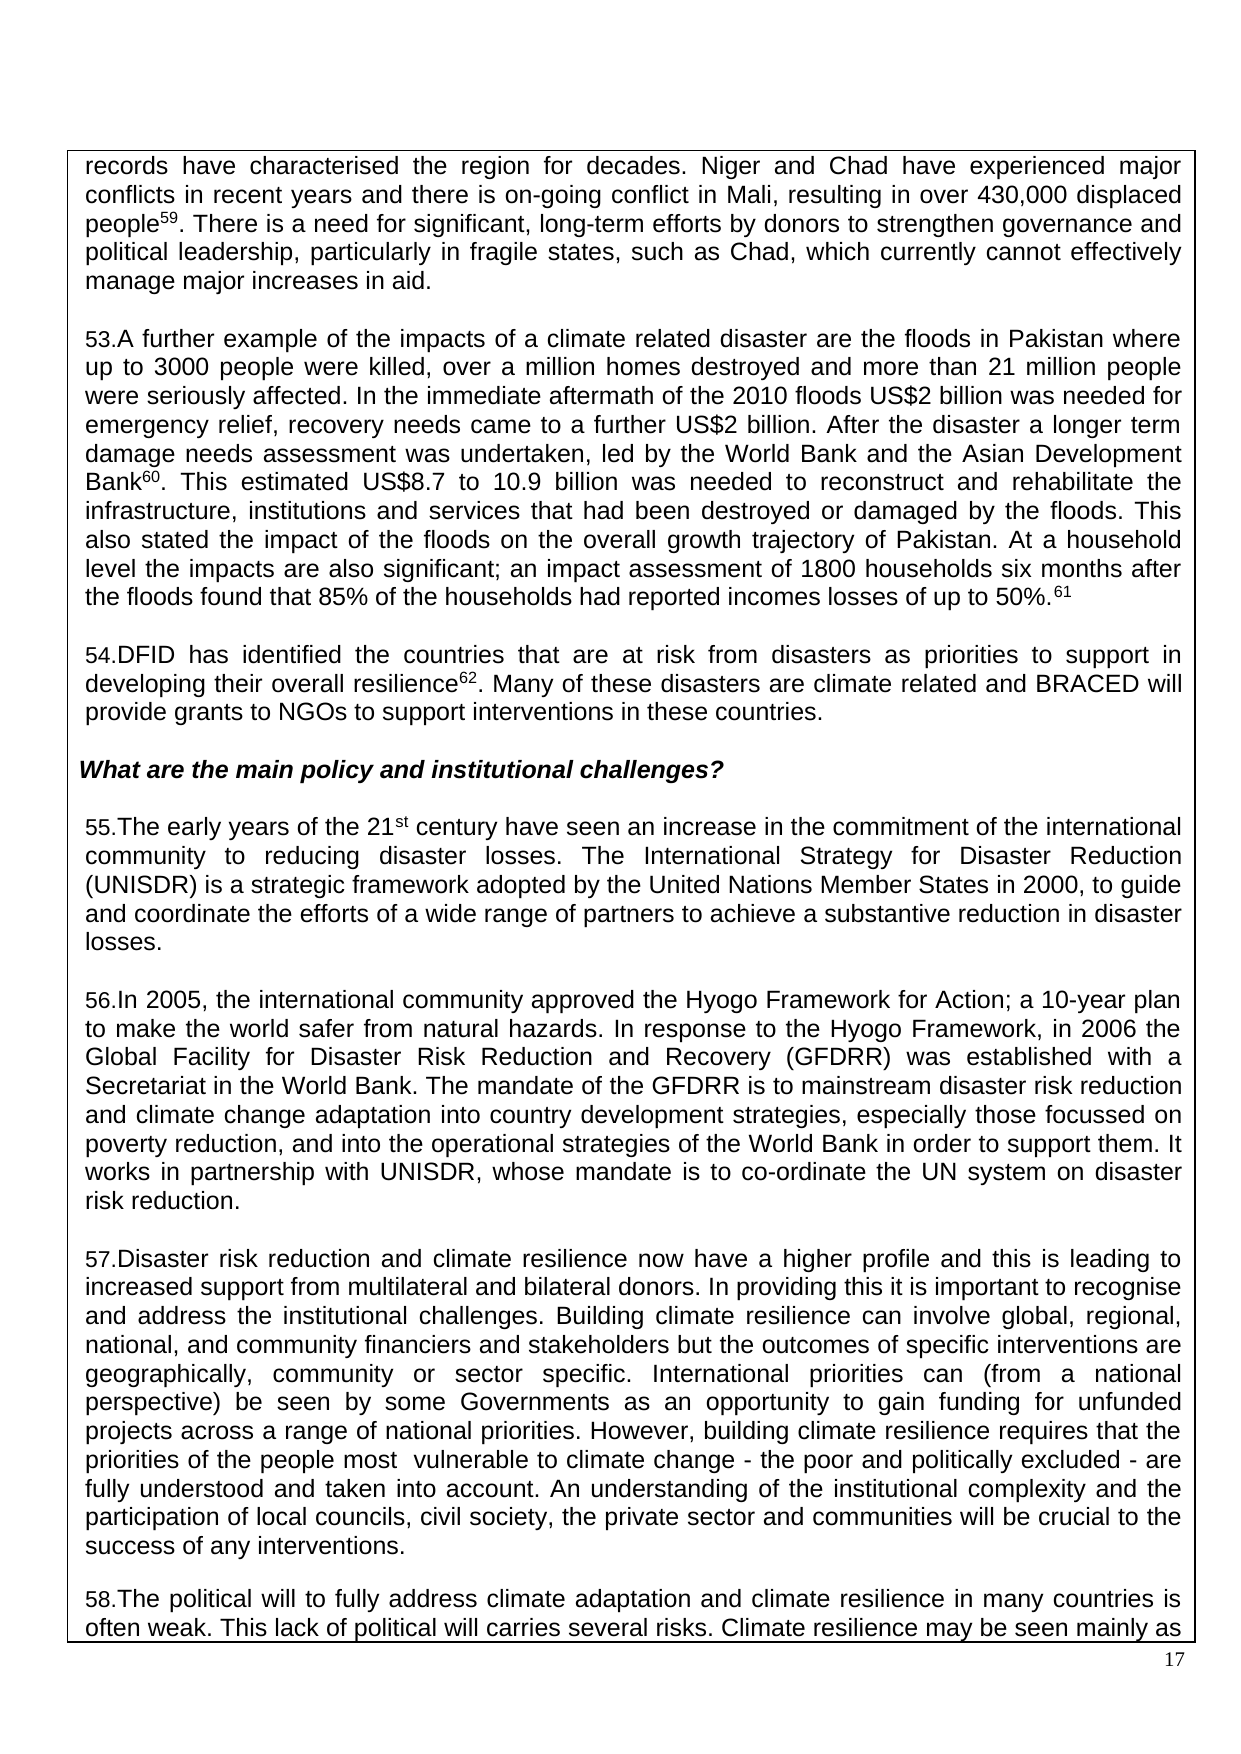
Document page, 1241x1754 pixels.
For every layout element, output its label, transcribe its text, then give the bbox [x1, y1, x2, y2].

table_header Introduction Under the International Climate Fund (ICF), DFID will design a two phase programme “Building Resilience and Adapting to Climatic Extremes programme” (BRACED). This strategic case sets out the justification for the first four year £140 million phase, answering the following of questions: The Problem: What has been the impact of climate extremes? What are the impacts on nutrition? How do climate related disasters affect women? What are the implications of a changing climate for future disasters? What are the regions and countries most at risk? What are the main policy and institutional challenges? Where should BRACED work? The Response: How do we build resilience to climate extremes? How does combining Disaster Risk Reduction and adaptation help build resilience? What policy and institutional links are needed to sustain and build resilience? What are the best practices and approaches to build resilience? Why is UK Government intervention needed? What are the consequences of not intervening? The Policy and Programme links: How does the programme link to ICF priorities? How does this programme link to DFID’s overall response to the HERR and action on DRR? How does BRACED contribute to HMG strategy on the Sahel? What are the links to Future Fit? What are the links to DFID global, regional and country humanitarian and DRR initiatives? What are others doing? A. Context and the Problem What has been the impact of climate extremes? The consequences of climate change can be summarised as higher temperatures, changing rainfall patterns and rising sea levels which in turn result in climate extremes such as droughts, floods, cyclones and landslides. The 2012 IPCC “Special Report on Managing the Risks of Extreme Events (SREX) and Disasters to Advance Climate Change Adaptation” provided clear evidence that climate change has already affected the magnitude and frequency of some climate extremes including sudden onset such as floods and landslides and gradual onset such as droughts and saline intrusion from sea level rise. Figure 1 shows the increase in extreme events over the last thirty years. As populations increase more people live and practise their livelihoods in locations vulnerable to extreme climate events. Where such events converge with vulnerability of human systems, disasters can occur. There have been 3.3 million deaths from natural hazards in the 40 years to 2010 (82,500 per annum) with 95% in developing countries. Droughts are the deadliest with almost 1 million people dying in Africa’s droughts alone. Since 2000 there have been over 400,000 deaths from climate extremes (droughts, floods, extreme temperature, landslides, storms and wildfires) with 79% of those occurring in developing countries (see Table 1). Figure 1 Global extreme events 1980 to 2011 There is strong evidence of increasing risks to national economies and to the livelihoods of poor people from current climate and weather conditions – both from sudden events and from gradual change. Fatality rates and economic losses as a percentage of GDP are the highest in developing countries; whilst total economic disaster losses are higher in developed countries. The IPCC SREX report provides evidence that economic losses from climate-related disasters is increasing, with a large year on year variation. Estimates of economic impact in developing countries often only take account of tangible impacts and ignore the large impact on livelihoods at the household level; an impact which is difficult to measure and aggregate. In fact it is the poorest that are most vulnerable to disasters. Many of the poorest will not recover from the forced selling or loss of their assets. They may become destitute and their children malnourished, often dropping out of school. Disasters destroy livelihoods and aspirations, as well as lives. Box 3 provides examples of these more indirect impacts. Table 1: No of people seriously affected by climate related disasters since 2000 The Human Development Report from 2007/8 and the 2012 Foresight report on Reducing Risks of Future Disasters both emphasise the long term and indirect impacts of disasters. This is because the strategies used to manage increased risks can often reinforce deprivation. The poor may be forced to sell productive assets to protect consumption, with implications for longer term recovery. When asset sales, are not enough households resort to cutting meals, taking children out of school and reducing spending on health. If households do not have access to safe assets then an increase in risk may lead to lower levels of saving, in this way adverse shocks can have long-lasting negative effects. In addition the 2011 Foresight Report on Migration and Global Environmental Change found that when the impacts of disasters are irreversible and land becomes unviable, migration becomes the most viable coping strategy. In these circumstances the poorest communities are at risk of becoming ‘trapped populations’ unable to obtain a livelihood where they are but too poor to afford to move. Many developing countries are geographically more vulnerable to the impacts of climate extremes than high income countries. They are also the least able to cope with the impacts on their economies, governance, infrastructure and services. Box 3: Examples of indirect impacts of climate related disasters What are the impacts on nutrition? Evidence from regions affected by climate extremes demonstrates the impacts on nutrition and long term resilience. Gambian studies reveal that women who are pregnant during a hunger gap give birth to smaller babies. Longitudinal studies in Malawi have shown a seasonal variation, linked to the annual hunger season, in height gain among young children. In Ethiopia and Niger, children born during a drought are more likely to be chronically malnourished later in childhood than those who are not. The prevalence of chronic undernutrition has been found to increase among Bangladeshi children following flooding. In fact, it has been estimated that more than 20% of adult height variation in developing countries (the physical sign of having experienced chronic undernutrition in childhood) is determined by environmental factors, in particular drought. Ensuring that development and adaptation investments support improvements in the nutritional status of communities will help to build their resilience. However, these investments might not go far enough to protect nutrition outcomes when shocks arise. It is already recognised that nutrition-sensitive interventions crucial for ensuring optimal nutrition outcomes are not currently sufficiently disaster proofed to maintain effectiveness in the face of crisis. A study of disaster resilience in the Sahel noted that “there is no better single indicator of resilience…than the level of child malnutrition”. The report went on to propose that “‘nutrition security’ be placed at the apex of the pathways to resilience”. How do climate extremes affect women? Women are more vulnerable to the effects of natural disasters than men. For example a study of 141 natural disasters over 1981–2002 found that when economic and social rights are equal for both sexes, disaster-related death rates do not differ significantly for men and women. But when women’s rights and socio- economic status are not equal more women than men die in disasters. In Bangladesh, for example, of the 140,000 people who died from the flood-related effects of Cyclone Gorky in 1991, women outnumbered men by 14:1. Factors limiting women’s mobility and use of cyclone shelters were social norms and roles for women including primary responsibility for the care of children, the sick and elderly; social norms preventing women from leaving their homes or staying in cyclone shelters without a male relative; traditional dress codes such as the wearing of sarees that can easily become entangled; and concerns around privacy and safety in shelters. Women also represented an estimated 61% of fatalities in Myanmar after Cyclone Nargis in 2008, and 70% of those dying during the 2004 Indian Ocean tsunami in Banda Aceh, Indonesia. Empowerment of women is an important ingredient in building climate resilience. There are now a wide range of studies on how empowering women in communities contributes to climate resilience. There is also strong and mounting evidence at the country level that improving gender equality contributes to policy choices that lead to better environmental governance, whether through increased representation and voice of women within their communities, in society at large, and at the political level, or through increased labour force participation. In Nepal and India women’s participation in forest committees beyond a critical minimum threshold (around a third) has been seen to have a positive impact on forest regeneration and a reduction in illegal extraction of forest products. There is evidence that where women are empowered this can serve as a powerful springboard for building climate resilience. Good examples of how this can be done are seen in programmes that seek to build climate resilience through gender sensitive approaches to supporting rural livelihoods. In pastoral communities in Kenya and Ethiopia building resilience to drought, with a particular emphasis on empowering women to be agents of change, helped communities better manage the risks associated with the 2005–08 drought cycle by generating income, preserving assets and enhancing food security. What are the implications of climate change for future disasters? The impacts of climate related disasters are already being experienced (for example Pakistan floods, droughts in the Sahel and Horn of Africa, and floods in Mozambique) and action is needed now to build the resilience of people. The risks of climate related disasters are likely to increase with climate change. The IPCC SREX report and the Foresight report on reducing the risks of future disasters both recognise the relative infrequency of particular types of extremes limits the data available to make assessments regarding changes in their frequency or intensity. The more infrequent the extreme event, the more difficult it is to accurately identify long-term changes. Evidence on these extremes varies depending on the event and region and the SREX report gives confidence or probability ratings for each. The report does conclude that over the 21st century the world will get hotter on average, and while there is uncertainty over by how much, and what this will mean for different places, we can expect: Temperatures will rise. Models project substantial warming in temperature extremes by the end of the 21st century. Extremes in rainfall will increase. It is likely that the frequency of heavy precipitation or the proportion of total rainfall from heavy falls will increase over the 21st century in many areas. In some regions increases in heavy precipitation are likely to occur despite projected decreases in total precipitation in those regions. Sea level will rise. It is very likely that mean sea level rise will lead to upward trends in extreme coastal high water levels. Leading to an: Increase in droughts. Medium confidence that droughts will intensify in the 21st century in some seasons and areas due to reduced precipitation and/or increased evapo-transpiration; Increase in floods. Medium confidence that projected increases in heavy rainfall will contribute to increases in local flooding in some catchments or regions Increased risk of storms. Tropical cyclone and hurricane wind speeds are likely to increase, but low confidence in projections of changes in extreme winds. The very likely increased extreme coastal high water levels coupled with likely increase in tropical cyclone wind speed, is a particular issue for tropical small island states. Increased risk of heat waves. There are likely to be more incidences of periods of high temperature and heat waves. These will have direct impact on people’s health and deaths, and damage to crops. Indirectly this could lead to the increased risk of wildfires and associated disasters and loss of lives and assets. Future climatic change in the Sahel is uncertain, with some models projecting a prolonged dry period and others an increase in precipitation. Temperatures are likely to rise with damaging impacts on both pastoralism and agriculture. FAO has predicted a significant decline in global cereal production by 2050 with a 20-50% decrease in productivity in the Sahel. In summary, the climate is changing and is likely to continue to change, although there is uncertainty about precisely how it will change. For the next 20 years or more the main impact of these changes is likely to be an increase in the number and intensity of climate extremes. The potentially devastating impacts of the gradual rise in global temperatures and sea levels are not likely to be felt fully until the middle of the 21st century and beyond. Vulnerability to climate change is, therefore, closely linked to climate-related disasters. It is important to note that climate is only one factor that will affect vulnerability – some studies suggest that the patterns of socio-economic development also increase the vulnerability of poor people as much as the climate. Failure to correct ‘mal-adaptive’ patterns of socio-economic development will increase the risks and damage and loss from climate change. What countries and regions are at most risk? As well as suffering the overwhelming majority of deaths, developing countries are highly vulnerable to the impact of extreme climate events. Developing countries are more vulnerable because: They have less resilient economies and depend more on climate sensitive activities; They are often poorly prepared to deal with climate variability; They are at risk from mal-adaption due to lack of finance, information and techniques in risk management, plus poor governance; There has been little consideration of climate proof investment in areas of growing population; and, They are already at an adaptation deficit’ from low levels of economic development. The Sahel as an example of a region at risk One region that has repeated climate related disasters is the Sahel. The root causes of vulnerability in the Sahel are the lack of resilience to shocks and stresses caused by drought, floods and conflict. Building resilience is vital to break the cycle of recurrent humanitarian crises in the region. The 2012 food and nutrition crisis and its aftereffects are still being felt by millions of people across the Sahel (Table 2). At the peak of its intensity, the crisis disproportionately hit the very poorest in society. Many reverted to adverse coping mechanisms including selling of livestock and buying food on credit. In the Sahel both climate change and population growth will lead to increased competition for resources with the real risk that this could fuel further conflict in a region that is already deeply affected by conflict and insecurity. With a reliance on rain-fed agriculture, a lack of infrastructure and few diversification options, the region will be hit disproportionately hard by climate variability and is expected to be one of the worst affected regions globally by climate change. These stresses will be exacerbated by population growth. Annual population growth in Niger is over 3.5%, and the population of the Sahel will double by 2050. Table 2: Numbers food insecure people in the Sahel 2013 Severe and persistent poverty means that people in the Sahel are extremely vulnerable to shocks and stresses. Sahelian countries are collectively among the poorest and least developed countries in the world. According to UNDP’s Human Development Index for 2011 Niger was ranked 186 out of 187 countries; Chad 183, Burkina Faso 181 and Mali 175. Indicators such as infant mortality, maternal mortality, nutritional levels and health coverage are amongst the worst in the world. Gender inequalities are also some of the highest in the world; in the 2011 Gender Inequality Index Chad ranked 145 out of 146, Niger 144 and Mali 143. Women are key actors in agricultural production, marketing food commodities, family food preparation and consumption, dietary habits, family and community health, and educating children. Yet, they often face persistent obstacles and economic and social constraints limiting their inclusion in decision-making in the field of agriculture and business. There is a very high prevalence of malnutrition in the Sahel. An estimated 645,000 children die in the Sahel every year, with an estimated 226,000 of these deaths being directly linked to malnutrition. Sahelian countries suffer from low levels of education, lack of access to basic services, poor governance and weak markets. High food prices and price volatility have been a major contributing factor to recent food crises in the Sahel, meaning that poor people are unable to purchase food even when it is available, affecting both rural and urban households. Conflict, civil war, military coups d’état, corruption, weak governance and poor human rights records have characterised the region for decades. Niger and Chad have experienced major conflicts in recent years and there is on-going conflict in Mali, resulting in over 430,000 displaced people. There is a need for significant, long-term efforts by donors to strengthen governance and political leadership, particularly in fragile states, such as Chad, which currently cannot effectively manage major increases in aid. A further example of the impacts of a climate related disaster are the floods in Pakistan where up to 3000 people were killed, over a million homes destroyed and more than 21 million people were seriously affected. In the immediate aftermath of the 2010 floods US$2 billion was needed for emergency relief, recovery needs came to a further US$2 billion. After the disaster a longer term damage needs assessment was undertaken, led by the World Bank and the Asian Development Bank. This estimated US$8.7 to 10.9 billion was needed to reconstruct and rehabilitate the infrastructure, institutions and services that had been destroyed or damaged by the floods. This also stated the impact of the floods on the overall growth trajectory of Pakistan. At a household level the impacts are also significant; an impact assessment of 1800 households six months after the floods found that 85% of the households had reported incomes losses of up to 50%. DFID has identified the countries that are at risk from disasters as priorities to support in developing their overall resilience. Many of these disasters are climate related and BRACED will provide grants to NGOs to support interventions in these countries. What are the main policy and institutional challenges? The early years of the 21st century have seen an increase in the commitment of the international community to reducing disaster losses. The International Strategy for Disaster Reduction (UNISDR) is a strategic framework adopted by the United Nations Member States in 2000, to guide and coordinate the efforts of a wide range of partners to achieve a substantive reduction in disaster losses. In 2005, the international community approved the Hyogo Framework for Action; a 10-year plan to make the world safer from natural hazards. In response to the Hyogo Framework, in 2006 the Global Facility for Disaster Risk Reduction and Recovery (GFDRR) was established with a Secretariat in the World Bank. The mandate of the GFDRR is to mainstream disaster risk reduction and climate change adaptation into country development strategies, especially those focussed on poverty reduction, and into the operational strategies of the World Bank in order to support them. It works in partnership with UNISDR, whose mandate is to co-ordinate the UN system on disaster risk reduction. Disaster risk reduction and climate resilience now have a higher profile and this is leading to increased support from multilateral and bilateral donors. In providing this it is important to recognise and address the institutional challenges. Building climate resilience can involve global, regional, national, and community financiers and stakeholders but the outcomes of specific interventions are geographically, community or sector specific. International priorities can (from a national perspective) be seen by some Governments as an opportunity to gain funding for unfunded projects across a range of national priorities. However, building climate resilience requires that the priorities of the people most vulnerable to climate change - the poor and politically excluded - are fully understood and taken into account. An understanding of the institutional complexity and the participation of local councils, civil society, the private sector and communities will be crucial to the success of any interventions. The political will to fully address climate adaptation and climate resilience in many countries is often weak. This lack of political will carries several risks. Climate resilience may be seen mainly as a source of donor finance and the lead is given to a “political” Department which may become a “gatekeeper” and make funding decisions based on “political” rather than developmental priorities. In the absence of a technically competent lead Department, it becomes more difficult to develop capacity and build a better understanding of climate resilience. Mainstreaming climate resilience nationally requires action by a range of institutions and actors, from central to local government and the private sector to civil society. Without the political will and an associated commitment to putting in place and supporting effective institutional arrangements, this will not happen. There can be a lack of a common understanding of the term “climate resilience” by Governments and development practitioners. Successful investment in climate resilience will require a common understanding of what climate resilience is and how it can be achieved. There is a case for a significant investment in improving understanding of climate resilience across the development community and, particularly, in developing country Governments. Where should BRACED work? In conclusion, in determining where BRACED should work we considered the evidence presented on which regions and countries were most at risk from climate extremes, and countries which did not yet have the capacity to respond and/or where support from development agencies on DRR and adaptation is most lacking. The following were identified for BRACED: The Sahel – Burkina Faso, Chad, Mali, Mauritania, Niger and Senegal. DFID focal countries at risk from climate extremes (Pakistan, Burma, Ethiopia, South Sudan, Uganda, Kenya, Nepal and Mozambique). BRACED will work at three levels of policy and governance: local, national and regional. In particular it will focus its efforts on linking local and national policies. Part of this will be linking up community and NGO action in DRR and climate adaptation, and to learn the lessons on how to scale up actions and the policies and institutions needed for this. Successful programmes that have scaling up interventions for resilience have included actions that institutionalised these interventions into local to national governance systems. BRACED will work to increase investments in time and money into local to national capacity and institutions to take outputs to outcomes. B. The Response How do we build resilience to climate extremes? The response to the challenges outlined above should be to improve the resilience of people and communities to climate extremes. Resilience can be defined as “the long-term capacity of a system or process to deal with change and continue to develop”. Building climate resilience (Box 2) requires strengthening the ability of households, communities and countries to anticipate, absorb, accommodate and/or recover from climate extremes. This means where possible preventing a climate event becoming a disaster by avoiding or mitigating the impacts, and enabling countries and communities to quickly recover. The response to the risks posed by climate extremes may take the form of moving people out of harm’s way (early warning systems and evacuation plans), shelter/physical protection (sea walls community infrastructure, environmental protection, building regulations), ensuring that essential services, food and water remain available during and after a crisis so that the poor don’t have to sell their assets (social protection, insurance, food stocks), promoting resilient livelihoods (livelihood diversification, drought resistant crops), ensuring that information knowledge is available to plan for these actions (climate and weather forecasting and the capacity to assess the risks systematically) and helping communities to recover as quickly and effectively as possible. As BRACED is responding to both slow onset disasters (mainly droughts in areas suffering from chronic food insecurity) and rapid onset disasters (e.g. cyclones and floods) it will need to support a wide range of interventions. How does combining Disaster Risk Reduction and adaptation help build resilience? Disaster Risk Reduction (DRR) is an approach that evolved from humanitarian relief, to go beyond emergency responses to a planned approach to reduce the risk of disasters occurring and the impact when they do occur. DRR provides a framework to build resilience to climate extremes, through measures including; identifying the risk, transferring the risk (for example re-insurance), avoiding the risk (for example early warnings), and reducing the risk (for example preparedness of infrastructure). Disaster risk reduction shares some key characteristics with approaches to building resilience: (1) it is a holistic framework for assessing national systems, communities and individuals; (2) it places an emphasis on capacities to manage hazards or risks; (3) it incorporates options for dealing with uncertainty, surprises and changes; and, (4) it is proactive. A system that is effective in managing risk is likely to become more resilient to shocks and stresses. A study on the economics of resilience in Ethiopia and Kenya clearly demonstrated the need to combine DRR and development together. In Kenya the study found that early response to drought could save between $107m and $167m for a population of 367,000 in a single event alone. In southern Ethiopia, with a population of 2.8m, household level data suggest that early response could save between $662m and $1.3billion in a single event. However as identified by the HERR, the DRR approach does not sufficiently address the risks that climate change poses; so there is a need to integrate climate change risks into DRR. Climate extremes differ from the traditional hazards that DRR addresses in in some important aspects. Unlike other hazards we know the risks posed by climate extremes are going to increase over the longer term, on the other hand there is considerable uncertainty as to exactly how these changes will manifest and managing climate risks requires being prepared for surprises – for example the one in a hundred year flood happening every ten years. Therefore a flexible approach that can incorporate new information as it is generated is important as well as investment in improved forecasting and knowledge of what works, to reduce uncertainty and enable choice and capacity to respond. There is a need for coherence with climate change adaptation interventions, such as resilient agricultural development, that seek to keep development on track in the face of climate change, and for a joined up approach and understanding between communities of practice on DRR and climate change resilience. In summary we need to make DRR ‘climate smart’. What policy and institutional links are needed to sustain and build resilience? There is also a need for better connections between local and national approaches. For example investment in national early warning systems will have limited impact on the lives of millions of poor people without local investment in, for example, cyclone shelters so that people can act effectively on the warnings. At the national level and in the context of policy formulation, it is necessary to consider the vulnerability to climate extremes from a sector perspective. For example the water, tourism, health, urban, agriculture, and housing and transport infrastructure sectors are all clear priorities. On the other hand, at the community and household level, planning purely from a sector perspective is less helpful. Poor people have complex livelihoods and it is more appropriate to identify the specific risks communities may face (such as drought, floods, saline intrusion) and build resilience from the perspective of their livelihoods. For example recent local climate resilience assessments in the drylands of Kenya have shown that it is better, from poor people’s perspective, to focus on measures to make local economies and natural resource governance systems resilient. Interventions should be based on the priorities of communities and an understanding of what works, and this engagement should be maintained through the implementation. The most effective disaster risk reduction and climate adaptation actions are those that deliver development benefits in the short-term and reduce vulnerability in the long-term. They combine efforts to tackle the causes of poverty and vulnerability, integrate knowledge of changing risks and build adaptive capacity. The BRACED programme will seek to build coherence across this spectrum, from immediate humanitarian response, to traditional DRR, to longer term adaptation to climate change and resilient growth. BRACED will address the HERR recommendation to integrate the threat from climate change into disaster risk reduction by expanding this approach to explicitly accept the high levels of uncertainty around climate events and respond accordingly, it will work across the DRR, social protection and climate adaptation disciplines, and across ‘top-down’ institutional and ‘bottom-up’ community approaches, whilst building evidence on what works and why. Only by embedding efforts to build climate resilience within permanent institutional processes will it be possible to achieve the strategic, coordinated and long-term perspective that an effective response to climate change requires. Box 4 provides a case study of a successful intervention to help build the resilience of farmers in the Sahel, which built on grassroots actions and linked with wide range of different institutions. Box 4: Example of success - Regreening the Sahel Why is government intervention needed to help build resilience to climate extremes? Some people will adapt to an increase in climate extremes by changing their behaviour, their livelihood strategies and changing their geographical location. However not everyone, especially the poorest, will have the means to make the changes needed. There is a strong case for government intervention to help these people to adapt to climate extremes., Governments can also seek to influence the broad patterns of macroeconomic development that can build resilience to climate extremes and disasters. We know for example, that macroeconomic stability can help countries recover from extreme events. We have less evidence on what types of policy work help build resilience across communities within a country. Whilst these factors provide a rationale for Government investment in building resilience to all natural hazards, they particularly apply to climate extremes where the risks are increasing, uncertainty is high and the past does not provide a guide to the future, making ‘autonomous adaptation’ by the poorest and most vulnerable families and communities even harder, in the absence of Government support. Table 3: Why governments should be involved in building resilience to climate extremes What are the consequences of not intervening? As the HERR highlighted it is predicted 375 million people a year will be affected by climate related disasters by 2015 and the number is expected to increase over time. This programme will make 5 million people more climate resilient by 2015, by large-scale funding at the grassroots level. The evidence building and institutional capacity strengthening components in the long term can be expected to benefit many millions as new programme innovations are introduced, and improved institutional and policy frameworks lead to more effective government action. In addition the programme is expected to serve as a catalyst for Governments, the private sector and NGOs to provide additional funding, both directly to build climate resilience but also for long-term investments to reduce poverty. By “doing nothing”, 5 million people would not receive direct support and become climate resilient. Instead they are likely to become increasingly vulnerable as extreme climate events become more frequent and intense. Without the evidence building component the opportunity for learning lessons and strengthening institutions and improving policies will be lost. This will mean many more people remaining vulnerable to climate extreme events and disasters. Not supporting the Sahel Resilience Strategy could lead to increased humanitarian disasters in the Sahel and increased instability in the region. C. Policies, Strategies and Programmes How does this programme link to International Climate Fund (ICF) priorities? Disaster Risk Reduction was identified as a priority for investment in the International Climate Fund (ICF) Implementation Plan (2011 – 15), approved by Ministers. This states: ‘The ICF will prioritise investment for adaptation in the following sectors through multilateral and bilateral channels - Disaster risk reduction (DRR) investments such as integrated DRR and adaptation planning, critical infrastructure, developing early warning systems, macro and micro insurance and addressing impacts on girls and women’. In addition DRR is a key aspect of other priority adaptation sectors under the ICF including agriculture, infrastructure and urban investments, coastal zone and ecosystems management and social protection. How does this programme link to DFID’s overall response to the HERR and action on DRR? The BRACED programme offers an important opportunity to help meet commitments under the UK Government response to the Humanitarian Emergency Response Review (HERR). The HERR recommends that the UK Government should do more to help people become better prepared to cope with the impact of future emergencies- to ensure that they remain hazards and do not turn into disasters. According to the report, doing this requires a renewed focus on resilience and preparedness. Of most relevance is the HERR recommendation that ‘DFID should ensure that building resilience becomes part of its core programme in at risk countries, by integrating the threat from climate change and other potential hazards into disaster risk reduction’. The BRACED programme will be an essential mechanism for helping achieving this. How does BRACED contribute to HMG strategy on the Sahel? An important HERR commitment that BRACED will help to achieve is to ‘champion the development of regional resilience programmes – starting with the Sahel’. BRACED will support the Sahel Resilience Strategy led by Africa Regional Department (ARD). BRACED will address the priorities it identifies for example by providing resources to civil society organisations in the Sahel to build resilience at a community level and to hold governments to account at the national level. BRACED is linked to the programme Building resilience in the Sahel through adaptive social protection. This will provide up to £50 million over three years to support national systems for adaptive social protection in the Sahel. This programme will provide an additional tool to address the root causes of vulnerability in the Sahel for the poorest and build long term resilience to climate extremes such as drought and floods, vital to breaking the cycle of recurrent humanitarian crises and conflict in the region, that trap millions in poverty. ARD will work to ensure coherence between BRACED and ARD’s existing portfolio in West Africa. This includes work on livelihoods, food markets, regional integration, climate change and innovative new risk financing mechanisms such as the Africa Risk Capacity initiative and the West Africa food markets programme. BRACED will build on DFID’s existing humanitarian programme in the Sahel. DFID is supporting humanitarian programmes in the Sahel in 2013, through UN agencies and NGOs, on immediate response and early recovery. Whilst humanitarian programming gives people the emergency support they need to survive and to start to recover from the current crisis, resilience programming will enable them to maintain or transform their living standards so that they are able to withstand shocks and stresses without compromising their long term prospects. Humanitarian programming is an essential counterpart to resilience programming, and will help ensure that resilience gains are not lost during crises that may occur in the coming years, but on its own is not sufficient to lift people out of extreme poverty. What are the links to Future Fit? Future Fit is a DFID Executive Management Committee (EMC) initiative to produce a vision and strategy for DFID’s response to the challenges and opportunities that climate change and resource scarcity pose for poverty reduction and development. Future Fit asks the question what strategic shifts in our investment portfolio in front line sectors – Food, Water, Energy, and Cities are needed to protect development gains and respond to the challenge of climate change and resource scarcity. BRACED is responding to these challenges, and demonstrates the links between climate and development finance to deliver poverty reduction, growth and sustainable development goals. What are the links to DFID global, regional and country humanitarian and DRR initiatives? DFID’s Conflict Humanitarian and Security department (CHASE) has agreed a grant of £20 million to the Global Facility for Disaster Reduction and Recovery (GFDRR) for track 2 (Mainstreaming disaster reduction in development). This is core funding for the GFDRR’s overall operations to mainstream DRR and adaptation into national development strategies to achieve the MDGs. This type of funding is not tied to a particular theme or project and can be spent against any activity that relates to GFDRR’s mandate; it will also help embed organisational-wide reforms, such as better reporting of results at the country level. Additional support to GFDRR will be an option appraised in the full business case for the fourth component of the programme. BRACED will complement and support CHASE’s work on Embedding Disaster Resilience in DFID Country Programmes. DFID’s Structural Reform Plan states a commitment to do this by 2015, and was a direct response to the HERR. Eight country offices, Bangladesh; Ethiopia; Kenya; Malawi; Mozambique; Nepal; Sudan; and Uganda, have now done this and a further six, Burma, DRC, OPT, Pakistan, Somalia, South Sudan and Yemen, are in the process of doing so. One key lesson from the first eight countries was the need to better link disaster resilience and climate change adaptation. Many country offices combined the Climate Change Strategic Programme Review and Disaster Resilience work processes. BRACED will support DFID county office resilience strategies in two ways. Firstly, funding NGO led activities on DRR and adaptation, and policy and institutional work through component D. Secondly, through the Component C on building and sharing evidence on DRR and adaption the programme will benefit DFID’s country offices and other development partners. BRACED will be an important source of knowledge, and for example in a country like Pakistan which is developing a major bilateral resilience programme, work to share the knowledge this generates. CHASE is developing a new Global Humanitarian Action Programme (G-HAP) to provide up to £40 million to UK international NGOs to increase their capacity for humanitarian response to disasters. G-HAP and BRACED will complement as each responds to different and distinct needs and commitments in the Government’s response to the HERR. The Secretary of State co-chairs a ‘Political Champions for Disaster Resilience’ group with Helen Clark (UNDP). This group which consists of developing country and international development ministers, and development agency heads has been convened to provide a greater focus and investment in disaster resilience. The champions met for the first time in April 2012 and agreed to focus initially on the key areas of regional resilience in the Horn of Africa and long-term resilience in the Sahel (as well as financial management of disaster risk and public-private innovation). The BRACED programme will be of clear relevance to the UK’s commitments as part of this group to scale up investment in disaster resilience, and particularly resilience in the Sahel, and offers an opportunity for increasing donor and multilateral coherence, and engaging the private sector in this area. DFID’s Growth and Resilience Department (GRD) is working to promote the resilience of poor and vulnerable people so that growth strategies do not leave them behind. This will mean increased investment by Governments and other actors in longer term resilience-building such as social protection, livelihoods promotion, risk financing and insurance mechanisms and encouraging private investment strategies that are sustainable in the long term. Following recommendations of the DFID Development Policy Committee, GRD’s resilience policy work focuses on food and nutrition security, climate change, and social protection. GRD works closely with CHASE taking the post-HERR disaster resilience agenda forward and we will work with them on the relevant outputs of BRACED. What are the links to DFID’s research programmes? BRACED will complement other ICF investments in adaptation for small holder farmers and in urban areas. Two programmes are particularly relevant. The first is the Collaborative Adaptation Research Initiative for Africa and Asia (CARIAA) a research partnership with the International Development Research Centre (IDRC) with an investment of £37 million by the Climate and Environment Team in Research and Evidence Division. The second is the Climate Change, Agriculture and Food Security programme of the CGIAR (Consultative Group on International Agriculture Research) which includes research on the Sahel and in other regions at risk of climate extremes. BRACED will be expected to develop links with these programmes both in terms of using research evidence and in terms of informing the research agenda. There is however little evidence on resilience in fragile and conflict affected states. DFID is therefore developing a new approach to build the knowledge and evidence base on resilience in such areas – which will include many BRACED focus countries. This will be jointly led by ARD, RED and CHASE. BRACED will ensure that the research/learning component is consistent with and supports this approach and that the programme is a major contributor to DFID’s evidence base on resilience. What are other development agencies doing? A survey of international financing mechanisms and funding streams on disaster resilience highlights other relevant organisations and initiatives working in this area. These include the UNDP Bureau of Crisis Prevention and Recovery (BCPR), which has a goal to ‘integrate climate risk management and disaster risk reduction into broader national development and recovery plans’, and the International Strategy for Disaster Reduction (ISDR) which is not operational but was setup to coordinate UN DRR activities at the global level. ISDR’s first strategic level objective is that ‘disaster risk reduction is accepted and applied for climate change adaptation'. This survey lists other significant donors on Disaster Risk Reduction to be Australia, Brazil, Canada, Denmark, European Union (through the European Commission Humanitarian Aid and Civil Protection Office – ECHO), Germany, Japan, Norway, Sweden, Switzerland and the United States, but does not identify climate change as a priority for any. This report found that despite the actions of these organisations and other recent initiatives, a significant global funding gap remains for the upstream aspects of disaster resilience building, particularly in respect of the critical roles of NGOs and the private sector. What are others doing in the Sahel? The 2012 food crisis in the Sahel, following the 2011 Horn of Africa food crisis, led to increasing international attention on resilience and unanimous agreement that current approaches in the Sahel have failed to end the cycle of hunger and that greater efforts are needed on resilience in order to reduce the impact of future food crises. The most significant international initiative is the Alliance Globale pour I’initiative Résilience-Sahel (AGIR-Sahel), formed during a high level consultation in June 2012 of Sahel governments, regional organisations, multilateral organisations and donors. The US, France and the EU have all been actively engaged in the AGIR process. AGIR developed a four pillar road map for building resilience in the Sahel, particularly in Burkina Faso, Niger, Chad and Mauritania,. BRACED will particularly contribute to pillar three; Increasing food production, the incomes of vulnerable households and their access to food in a sustainable manner. All the main UN agencies working on food security, nutrition and humanitarian response in the Sahel, notably OCHA, UNDP, WFP, FAO and UNICEF, are now prioritising resilience and developing resilience strategies and programmes. WFP, UNICEF and FAO, the main UN agencies working on food security and nutrition, are starting to work together to tackle the root causes of under-nutrition as well as to respond to current cases of chronic and acute malnutrition. A large number of International NGOs have resilience programmes in the Sahel, and have been piloting innovative approaches. Operational research by these NGOs has demonstrated the effectiveness of early action and a new approach to resilience building – ‘integrated resilience building’. This has been demonstrated through new conceptual frameworks including the Africa Climate Change Resilience Alliance (ACCRA) and the Local Adaptive Capacity Framework (LAC), which is now enhancing the effectiveness of adaptation, DRR and resilience programming. The Sahel Working Group, an informal inter-agency network, and Regional Learning and Advocacy Programme (REGLAP) for Vulnerable Dryland Communities represent other specialist consortiums that are supporting integrated resilience approaches and their focus on all sectors and levels of government. The Sahel Working Group have developed a strategy for resilience in the Sahel based on lessons learnt during the 2010 crisis. NGOs in particular have led in lesson-learning and innovation in their work in the Sahel and the Horn of Africa, and many are already implementing programmes to build resilience at the community level. BRACED will provide grants to these NGOs to scale up their activities, which have the potential to be replicated and scaled in West and/or East Africa. An evidence paper (summary in Box 5) prepared for this Business Case found that there is a clear funding need for NGO partners to scale-up resilience-building, adaptation and DRR activities in the Sahel. The review also recommended grants of between £1m and £10m as an appropriate scale for NGOs to absorb effectively and to deliver a fast and significant increase in the number of people being supported to cope with the impacts of climate change. Box 5: Potential of NGOs to build resilience to climate extremes [68, 151, 1194, 1641]
